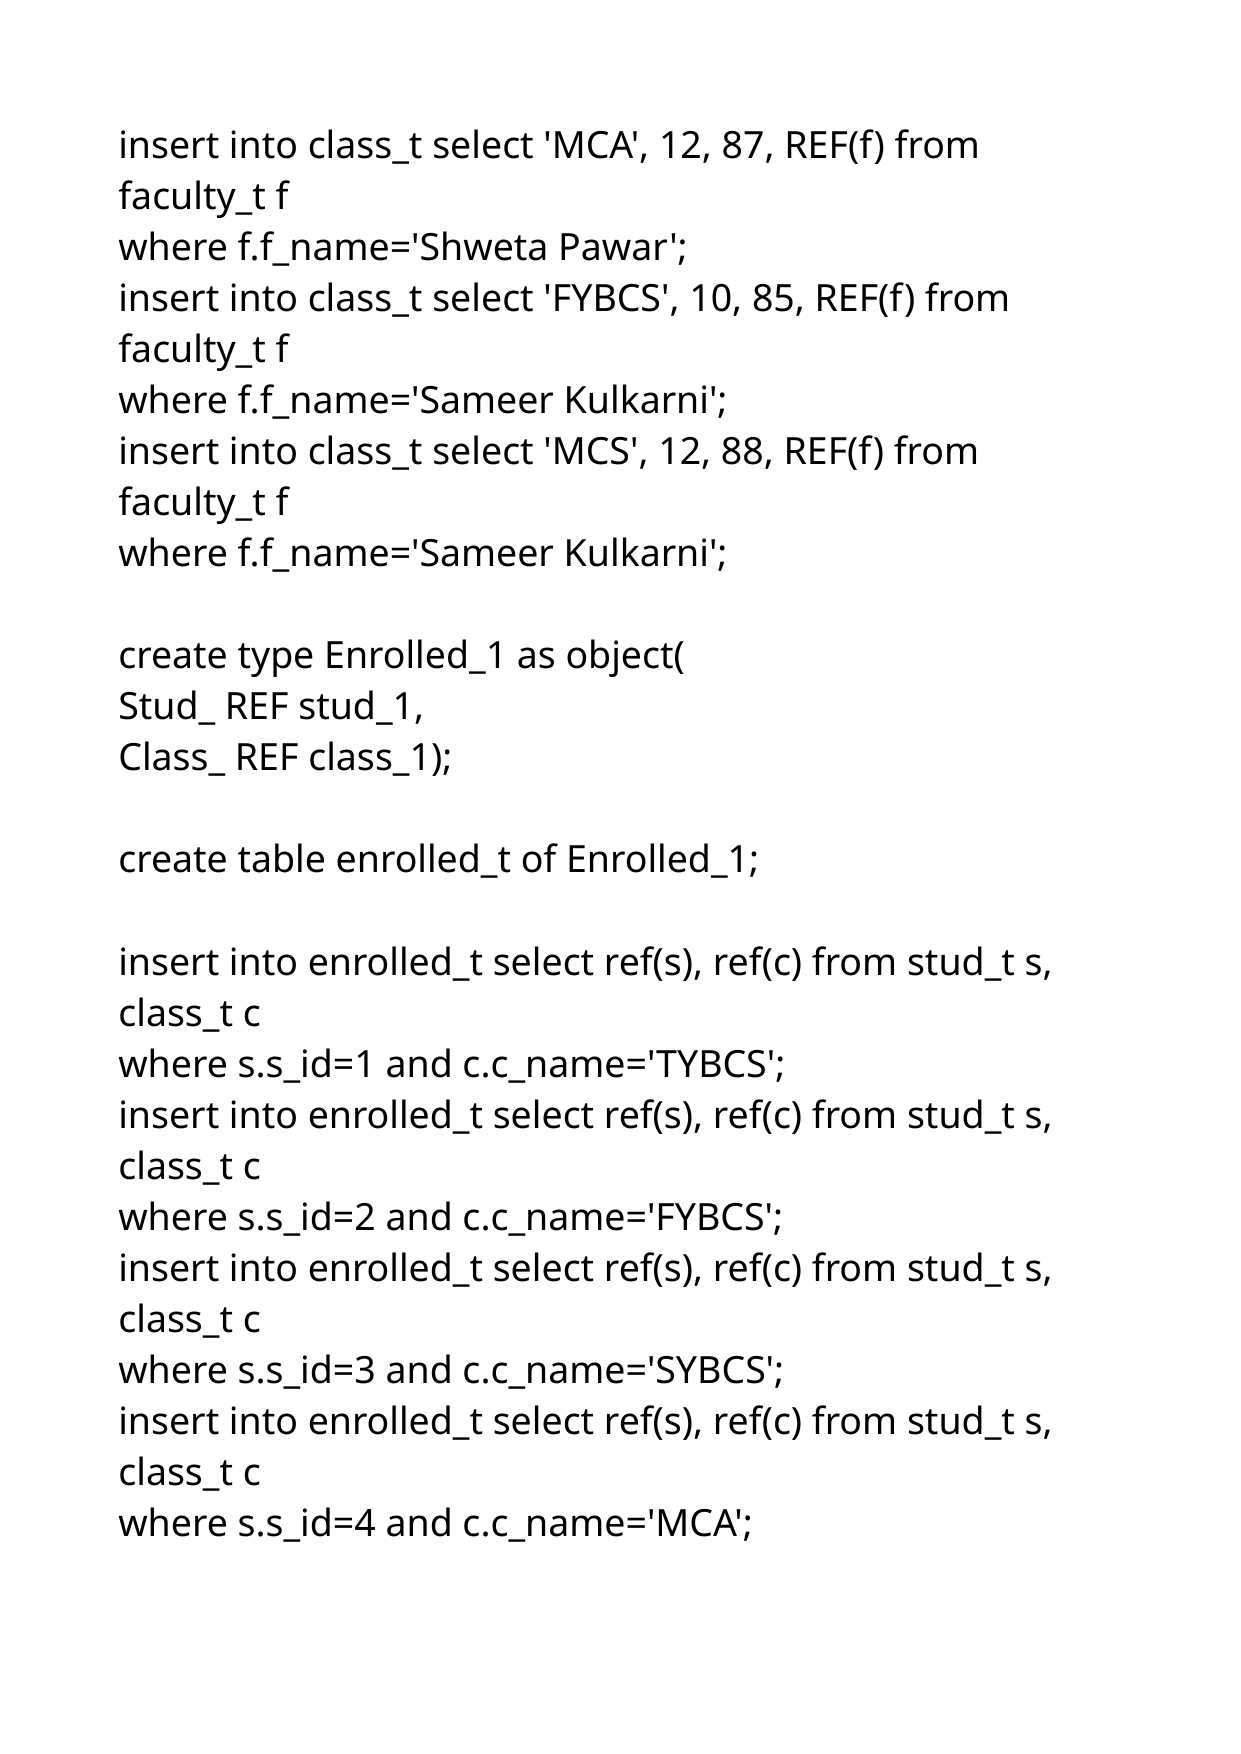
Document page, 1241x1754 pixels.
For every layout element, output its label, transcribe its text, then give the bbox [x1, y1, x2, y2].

text insert into enrolled_t select ref(s), ref(c) from stud_t s, class_t c [118, 1241, 1122, 1343]
text create table enrolled_t of Enrolled_1; [118, 833, 1122, 884]
text Class_ REF class_1); [118, 731, 1122, 782]
text where s.s_id=2 and c.c_name='FYBCS'; [118, 1190, 1122, 1241]
text insert into class_t select 'FYBCS', 10, 85, REF(f) from faculty_t f [118, 271, 1122, 373]
text insert into class_t select 'MCS', 12, 88, REF(f) from faculty_t f [118, 424, 1122, 526]
text where s.s_id=4 and c.c_name='MCA'; [118, 1496, 1122, 1547]
text where f.f_name='Shweta Pawar'; [118, 220, 1122, 271]
text create type Enrolled_1 as object( [118, 628, 1122, 679]
text Stud_ REF stud_1, [118, 679, 1122, 731]
text where s.s_id=1 and c.c_name='TYBCS'; [118, 1037, 1122, 1088]
text where s.s_id=3 and c.c_name='SYBCS'; [118, 1343, 1122, 1394]
text where f.f_name='Sameer Kulkarni'; [118, 373, 1122, 424]
text insert into enrolled_t select ref(s), ref(c) from stud_t s, class_t c [118, 1088, 1122, 1190]
text insert into enrolled_t select ref(s), ref(c) from stud_t s, class_t c [118, 1394, 1122, 1496]
text insert into class_t select 'MCA', 12, 87, REF(f) from faculty_t f [118, 118, 1122, 220]
text insert into enrolled_t select ref(s), ref(c) from stud_t s, class_t c [118, 935, 1122, 1037]
text where f.f_name='Sameer Kulkarni'; [118, 526, 1122, 577]
